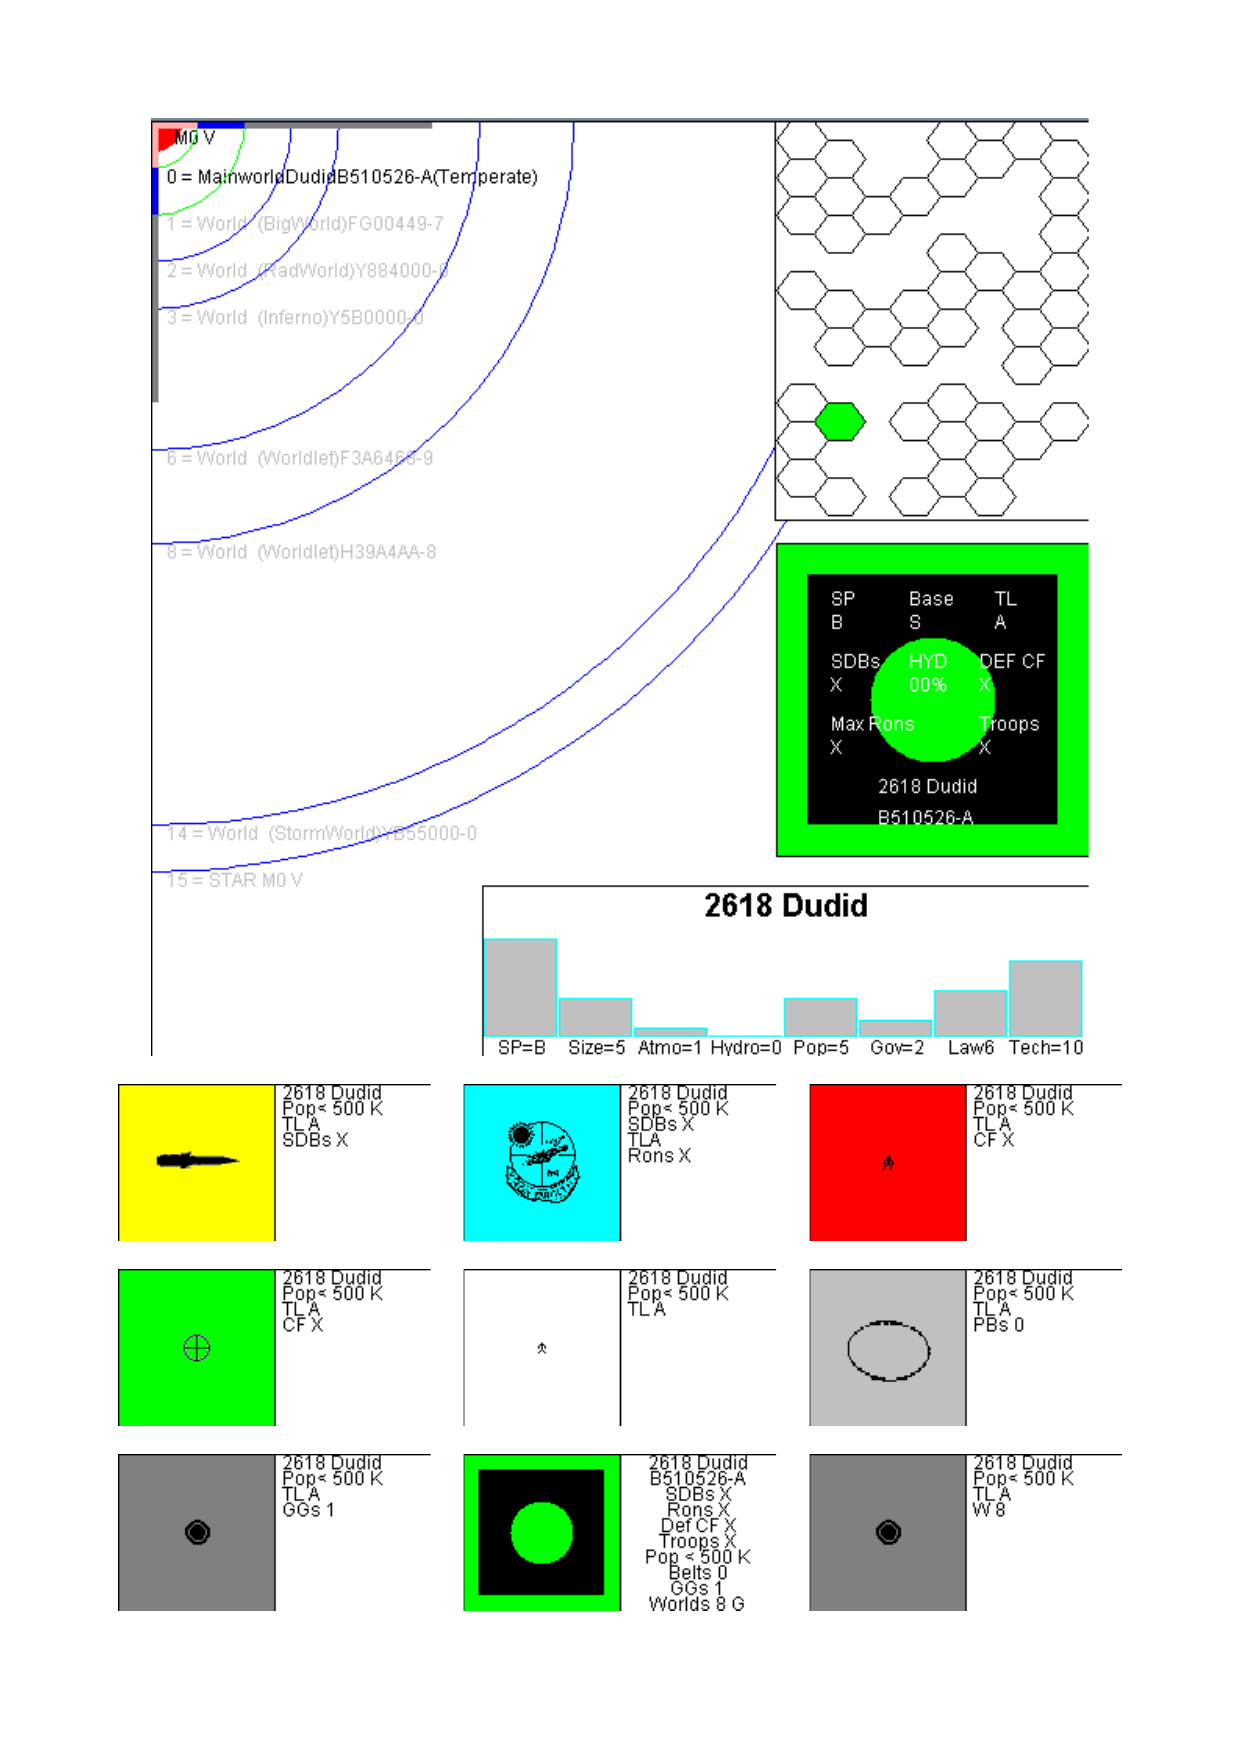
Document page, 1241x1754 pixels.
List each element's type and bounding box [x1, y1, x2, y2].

picture [463, 1084, 777, 1241]
picture [118, 1454, 431, 1611]
picture [809, 1269, 1122, 1426]
picture [463, 1454, 777, 1611]
picture [463, 1269, 777, 1426]
picture [151, 118, 1089, 1056]
picture [118, 1269, 431, 1426]
picture [118, 1084, 431, 1241]
picture [809, 1454, 1122, 1611]
picture [809, 1084, 1122, 1241]
